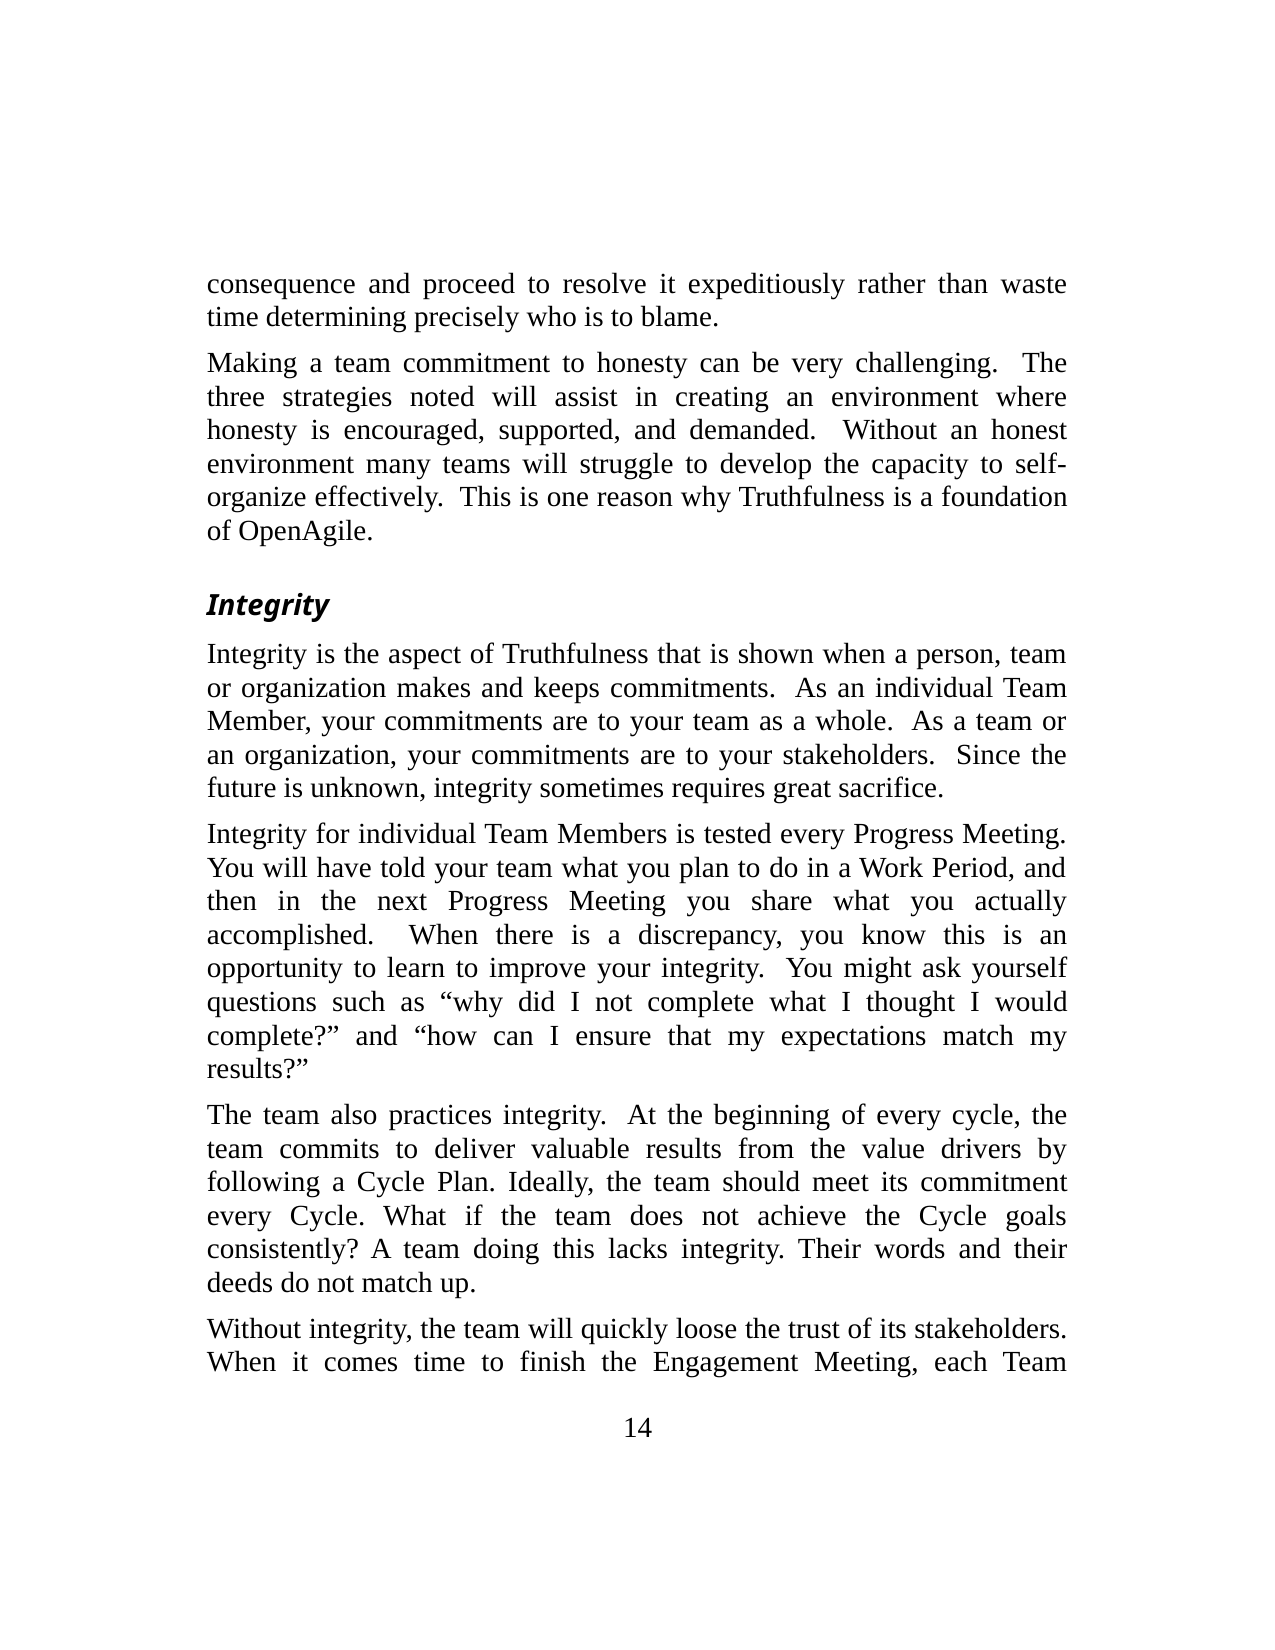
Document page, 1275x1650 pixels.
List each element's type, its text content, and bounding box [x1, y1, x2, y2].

text consequence and proceed to resolve it expeditiously rather than waste time determining precisely who is to blame. [207, 266, 1068, 333]
subtitle Integrity [207, 584, 1068, 624]
text Integrity is the aspect of Truthfulness that is shown when a person, team or organization makes and keeps commitments. As an individual Team Member, your commitments are to your team as a whole. As a team or an organization, your commitments are to your stakeholders. Since the future is unknown, integrity sometimes requires great sacrifice. [207, 636, 1068, 804]
text Integrity for individual Team Members is tested every Progress Meeting. You will have told your team what you plan to do in a Work Period, and then in the next Progress Meeting you share what you actually accomplished. When there is a discrepancy, you know this is an opportunity to learn to improve your integrity. You might ask yourself questions such as “why did I not complete what I thought I would complete?” and “how can I ensure that my expectations match my results?” [207, 816, 1068, 1085]
text The team also practices integrity. At the beginning of every cycle, the team commits to deliver valuable results from the value drivers by following a Cycle Plan. Ideally, the team should meet its commitment every Cycle. What if the team does not achieve the Cycle goals consistently? A team doing this lacks integrity. Their words and their deeds do not match up. [207, 1097, 1068, 1298]
text Making a team commitment to honesty can be very challenging. The three strategies noted will assist in creating an environment where honesty is encouraged, supported, and demanded. Without an honest environment many teams will struggle to develop the capacity to self-organize effectively. This is one reason why Truthfulness is a foundation of OpenAgile. [207, 345, 1068, 547]
text Without integrity, the team will quickly loose the trust of its stakeholders. When it comes time to finish the Engagement Meeting, each Team [207, 1311, 1068, 1378]
